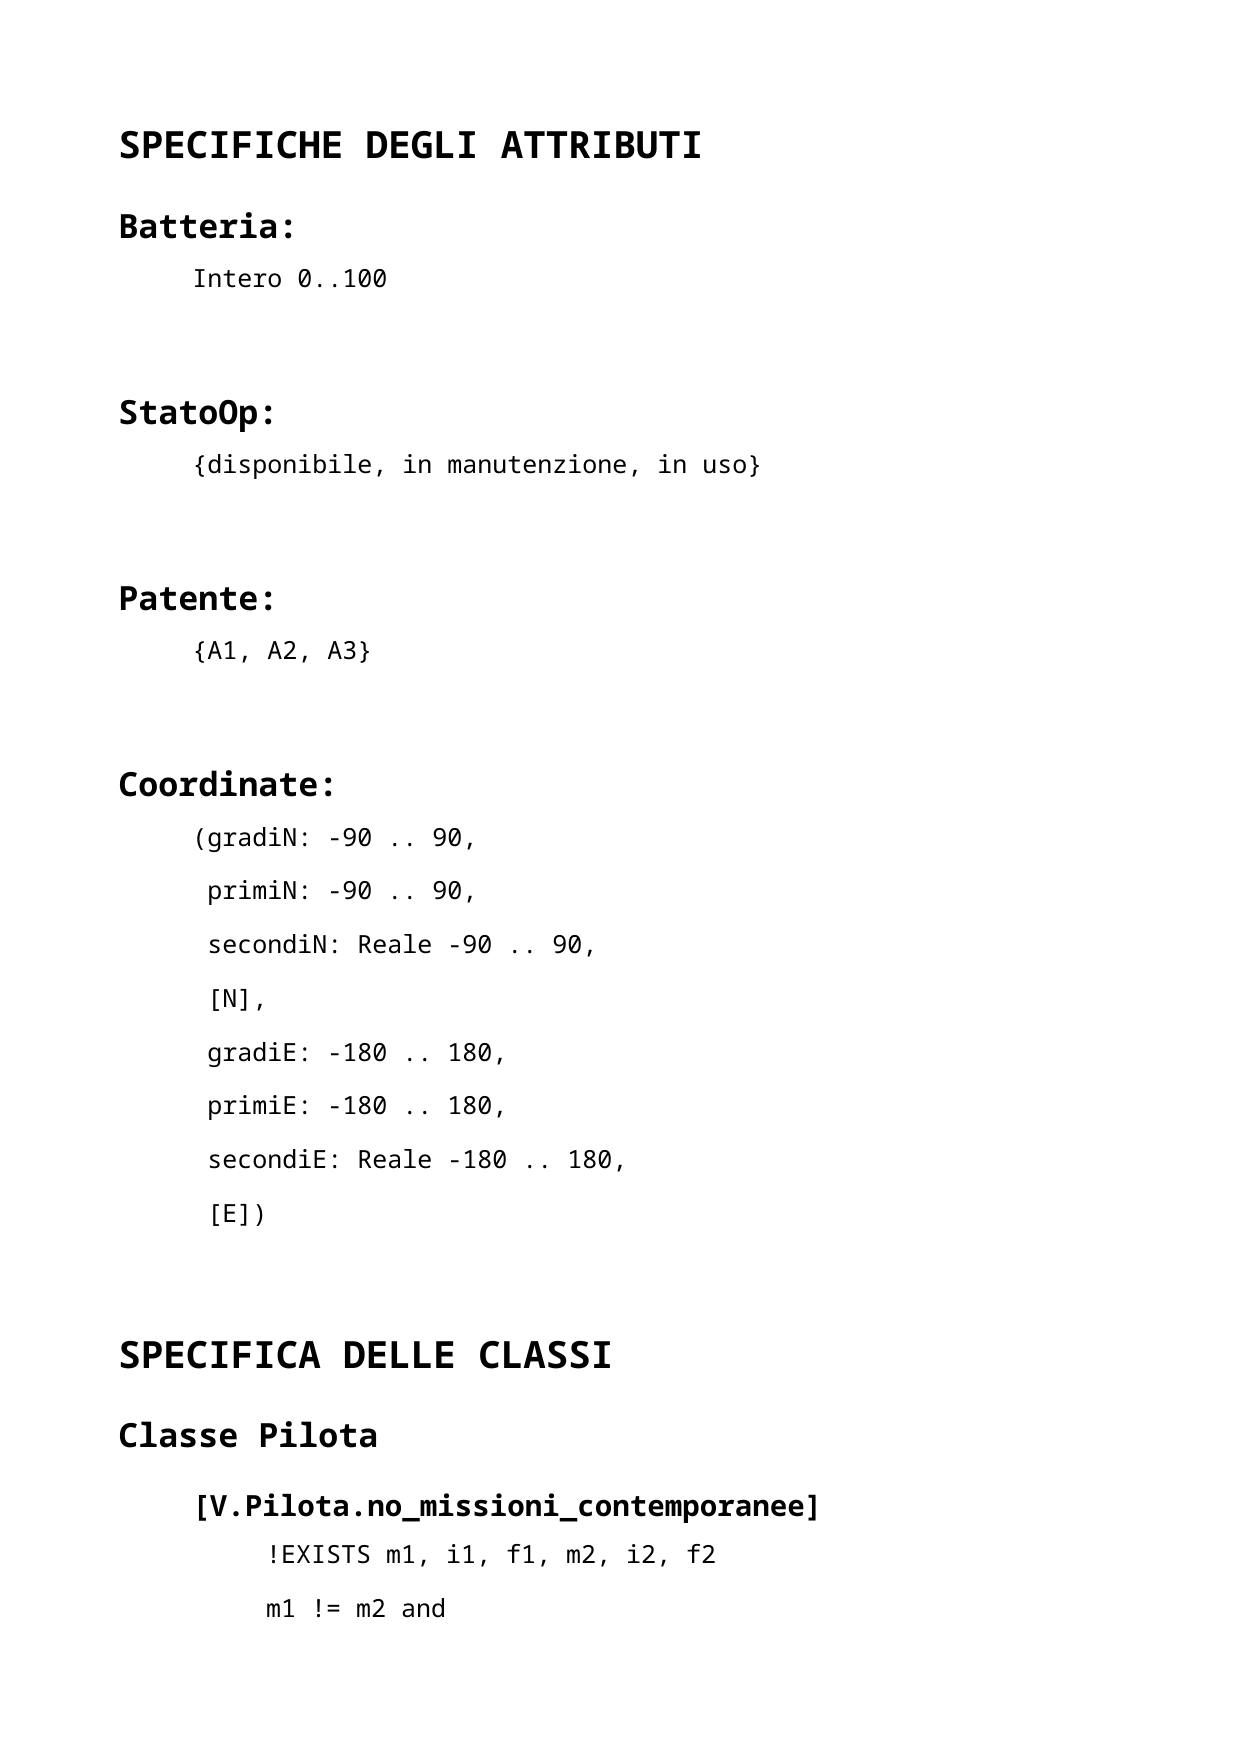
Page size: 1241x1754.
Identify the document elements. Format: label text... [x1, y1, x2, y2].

text (gradiN: -90 .. 90, [118, 819, 1122, 853]
subtitle SPECIFICHE DEGLI ATTRIBUTI [118, 118, 1122, 169]
text Intero 0..100 [118, 260, 1122, 294]
text primiN: -90 .. 90, [118, 873, 1122, 907]
subtitle Batteria: [118, 202, 1122, 248]
text !EXISTS m1, i1, f1, m2, i2, f2 [118, 1537, 1122, 1571]
text m1 != m2 and [118, 1591, 1122, 1625]
subtitle SPECIFICA DELLE CLASSI [118, 1328, 1122, 1379]
text gradiE: -180 .. 180, [118, 1034, 1122, 1068]
text {disponibile, in manutenzione, in uso} [118, 447, 1122, 481]
text secondiN: Reale -90 .. 90, [118, 927, 1122, 961]
text {A1, A2, A3} [118, 633, 1122, 667]
text primiE: -180 .. 180, [118, 1088, 1122, 1122]
text [E]) [118, 1195, 1122, 1229]
subtitle StatoOp: [118, 389, 1122, 434]
subtitle Patente: [118, 575, 1122, 620]
subtitle Coordinate: [118, 761, 1122, 807]
text [N], [118, 980, 1122, 1014]
text secondiE: Reale -180 .. 180, [118, 1142, 1122, 1176]
subtitle Classe Pilota [118, 1412, 1122, 1458]
subtitle [V.Pilota.no_missioni_contemporanee] [118, 1485, 1122, 1524]
